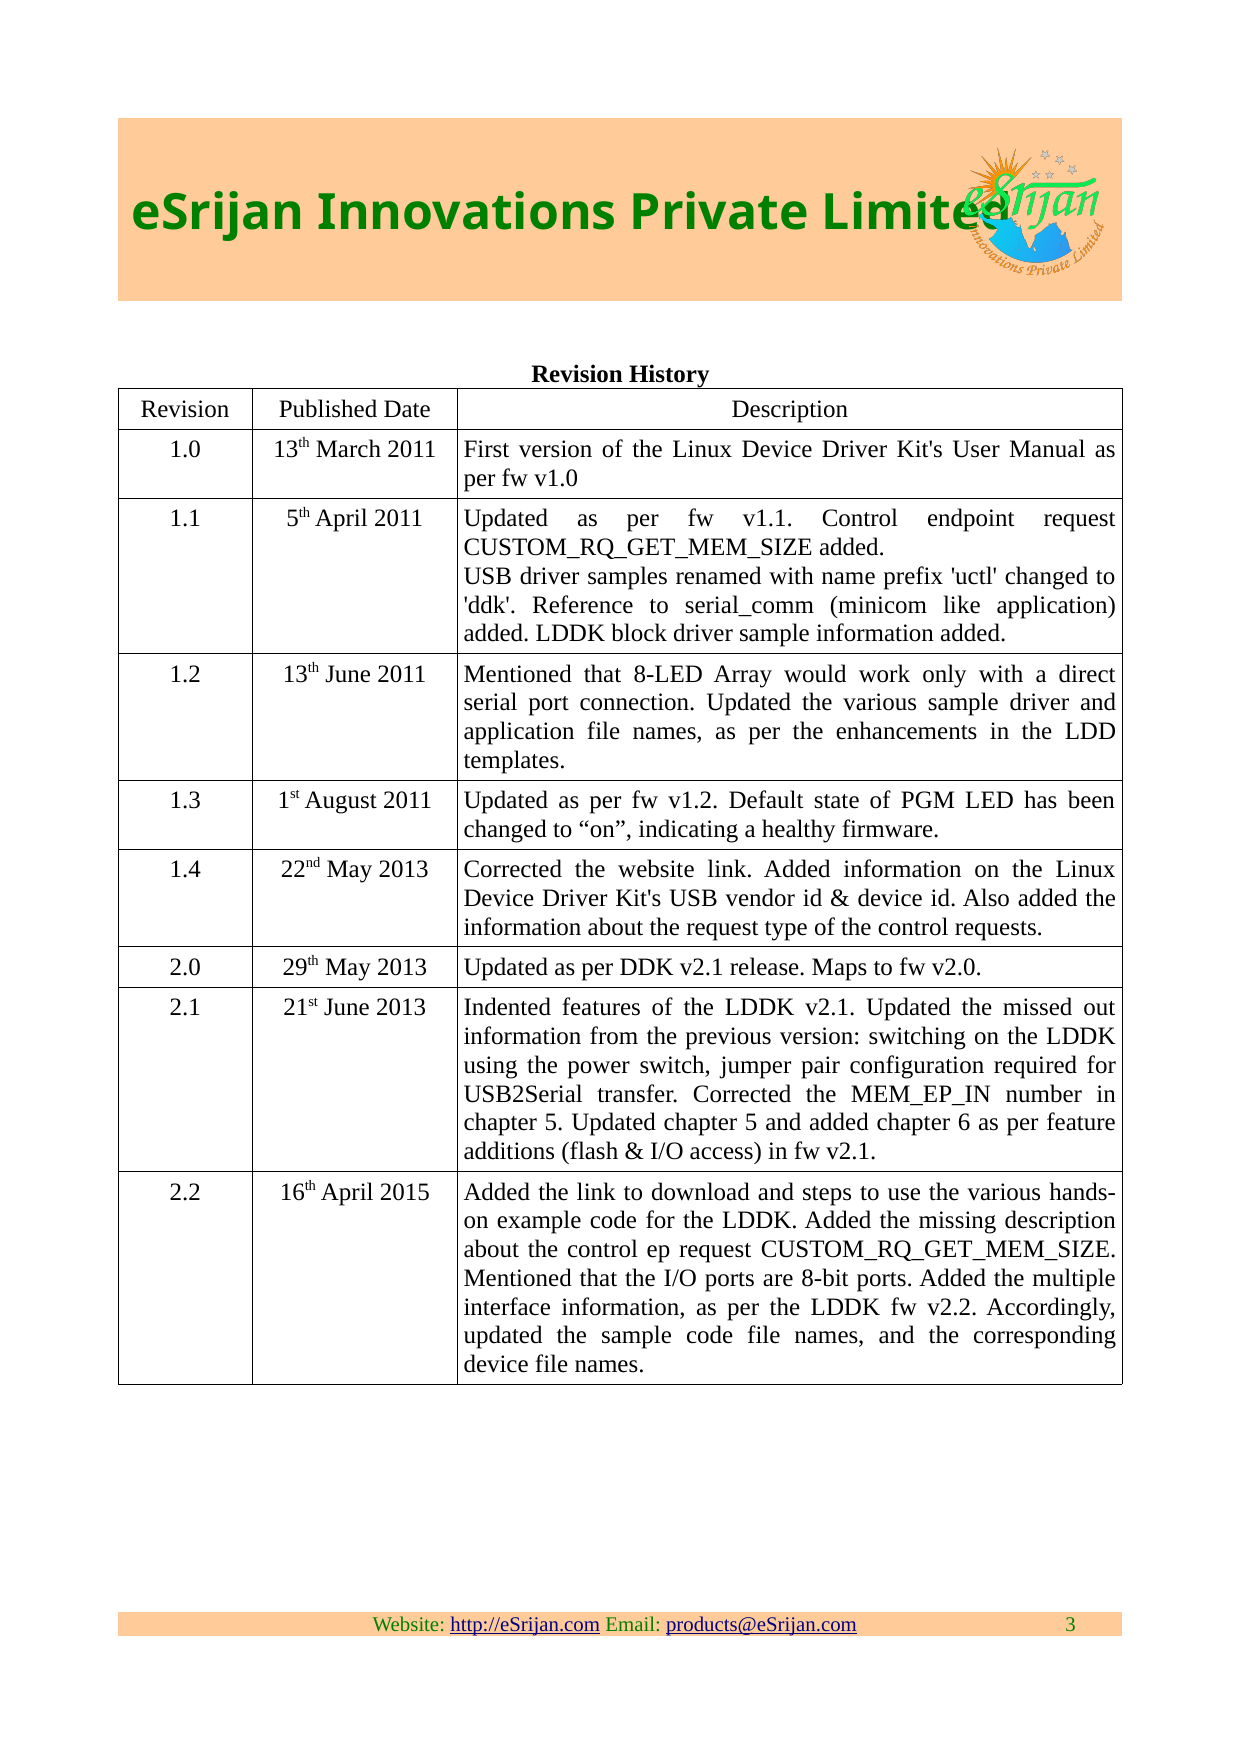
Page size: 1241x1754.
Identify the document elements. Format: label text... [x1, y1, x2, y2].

table_cell Updated as per fw v1.1. Control endpoint request CUSTOM_RQ_GET_MEM_SIZE added. USB driver samples renamed with name prefix 'uctl' changed to 'ddk'. Reference to serial_comm (minicom like application) added. LDDK block driver sample information added. [458, 499, 1122, 653]
table_cell 13th June 2011 [253, 654, 457, 779]
table_cell Updated as per DDK v2.1 release. Maps to fw v2.0. [458, 947, 1122, 987]
text Revision History [118, 359, 1122, 388]
table_cell Updated as per fw v1.2. Default state of PGM LED has been changed to “on”, indicating a healthy firmware. [458, 781, 1122, 848]
table_cell Corrected the website link. Added information on the Linux Device Driver Kit's USB vendor id & device id. Also added the information about the request type of the control requests. [458, 850, 1122, 946]
table_cell 2.1 [119, 988, 252, 1171]
table_cell 2.2 [119, 1172, 252, 1383]
table_cell Added the link to download and steps to use the various hands-on example code for the LDDK. Added the missing description about the control ep request CUSTOM_RQ_GET_MEM_SIZE. Mentioned that the I/O ports are 8-bit ports. Added the multiple interface information, as per the LDDK fw v2.2. Accordingly, updated the sample code file names, and the corresponding device file names. [458, 1172, 1122, 1383]
table_cell 1.0 [119, 430, 252, 498]
table_cell Mentioned that 8-LED Array would work only with a direct serial port connection. Updated the various sample driver and application file names, as per the enhancements in the LDD templates. [458, 654, 1122, 779]
table_cell 1.1 [119, 499, 252, 653]
table_cell 16th April 2015 [253, 1172, 457, 1383]
table_header Revision [119, 389, 252, 428]
table_cell 1.2 [119, 654, 252, 779]
table_cell 29th May 2013 [253, 947, 457, 987]
picture [958, 126, 1114, 282]
table_cell First version of the Linux Device Driver Kit's User Manual as per fw v1.0 [458, 430, 1122, 498]
table_cell 2.0 [119, 947, 252, 987]
table_cell Indented features of the LDDK v2.1. Updated the missed out information from the previous version: switching on the LDDK using the power switch, jumper pair configuration required for USB2Serial transfer. Corrected the MEM_EP_IN number in chapter 5. Updated chapter 5 and added chapter 6 as per feature additions (flash & I/O access) in fw v2.1. [458, 988, 1122, 1171]
table_cell 1st August 2011 [253, 781, 457, 848]
table_cell 5th April 2011 [253, 499, 457, 653]
table_cell 22nd May 2013 [253, 850, 457, 946]
table_cell 21st June 2013 [253, 988, 457, 1171]
table_cell 1.4 [119, 850, 252, 946]
table_cell 13th March 2011 [253, 430, 457, 498]
table_header Published Date [253, 389, 457, 428]
table_header Description [458, 389, 1122, 428]
table_cell 1.3 [119, 781, 252, 848]
